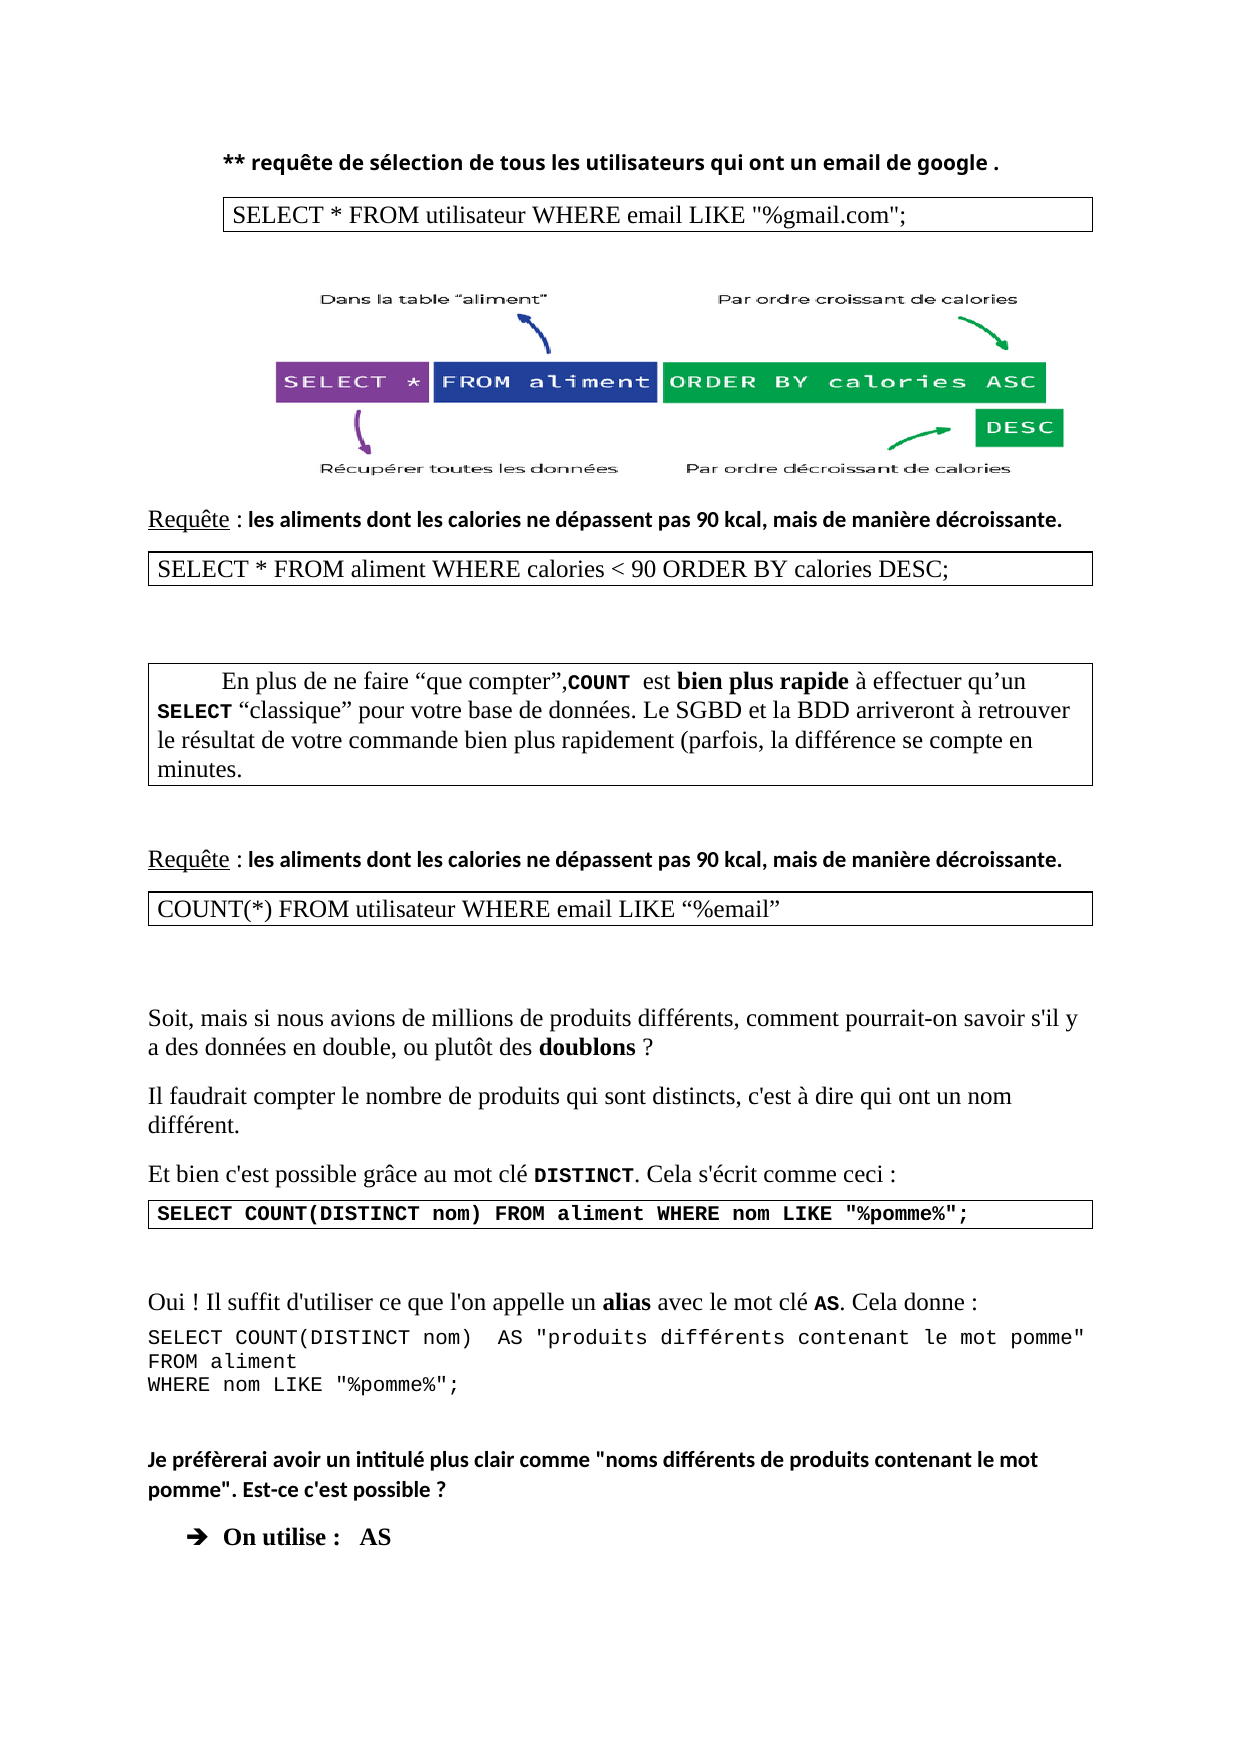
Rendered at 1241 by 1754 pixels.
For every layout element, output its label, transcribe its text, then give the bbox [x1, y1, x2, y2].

text FROM aliment [148, 1351, 1093, 1374]
text En plus de ne faire “que compter”,COUNT est bien plus rapide à effectuer qu’un SELECT “classique” pour votre base de données. Le SGBD et la BDD arriveront à retrouver le résultat de votre commande bien plus rapidement (parfois, la différence se compte en minutes. [149, 664, 1092, 785]
text COUNT(*) FROM utilisateur WHERE email LIKE “%email” [149, 893, 1092, 925]
text Requête : les aliments dont les calories ne dépassent pas 90 kcal, mais de manière décroissante. [148, 844, 1093, 873]
text SELECT COUNT(DISTINCT nom) FROM aliment WHERE nom LIKE "%pomme%"; [149, 1201, 1092, 1228]
text Il faudrait compter le nombre de produits qui sont distincts, c'est à dire qui ont un nom différent. [148, 1081, 1093, 1139]
text ** requête de sélection de tous les utilisateurs qui ont un email de google . [223, 148, 1093, 176]
text SELECT * FROM aliment WHERE calories < 90 ORDER BY calories DESC; [149, 553, 1092, 585]
text WHERE nom LIKE "%pomme%"; [148, 1374, 1093, 1398]
text Et bien c'est possible grâce au mot clé DISTINCT. Cela s'écrit comme ceci : [148, 1159, 1093, 1189]
text SELECT COUNT(DISTINCT nom) AS "produits différents contenant le mot pomme" [148, 1327, 1093, 1351]
text SELECT * FROM utilisateur WHERE email LIKE "%gmail.com"; [224, 198, 1092, 231]
text Requête : les aliments dont les calories ne dépassent pas 90 kcal, mais de manière décroissante. [148, 504, 1093, 533]
text Je préfèrerai avoir un intitulé plus clair comme "noms différents de produits contenant le mot pomme". Est-ce c'est possible ? [148, 1446, 1093, 1503]
list On utilise : AS [185, 1522, 1093, 1551]
text Soit, mais si nous avions de millions de produits différents, comment pourrait-on savoir s'il y a des données en double, ou plutôt des doublons ? [148, 1003, 1093, 1060]
text Oui ! Il suffit d'utiliser ce que l'on appelle un alias avec le mot clé AS. Cela donne : [148, 1287, 1093, 1317]
